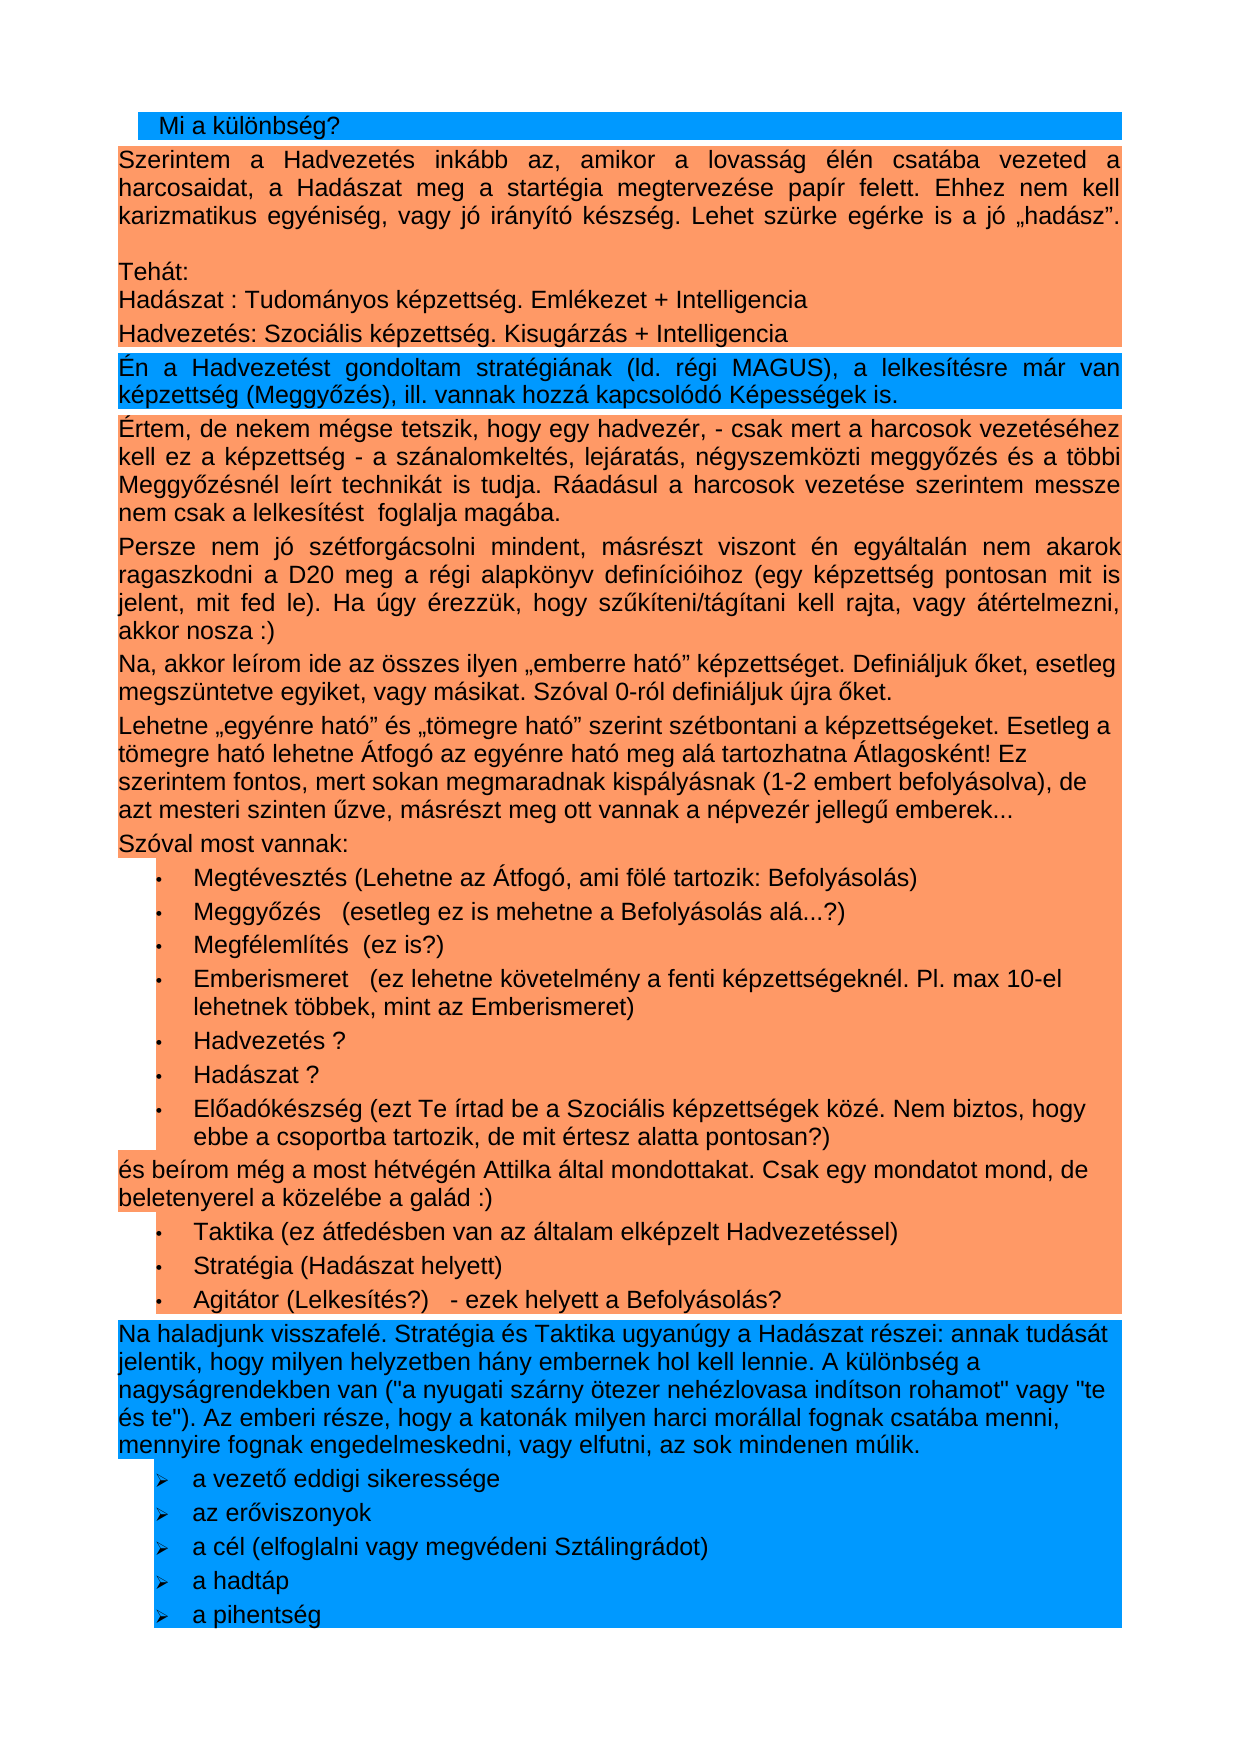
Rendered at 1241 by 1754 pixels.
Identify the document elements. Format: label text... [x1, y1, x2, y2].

list a cél (elfoglalni vagy megvédeni Sztálingrádot) [154, 1533, 1122, 1561]
text Na haladjunk visszafelé. Stratégia és Taktika ugyanúgy a Hadászat részei: annak tudását jelentik, hogy milyen helyzetben hány embernek hol kell lennie. A különbség a nagyságrendekben van ("a nyugati szárny ötezer nehézlovasa indítson rohamot" vagy "te és te"). Az emberi része, hogy a katonák milyen harci morállal fognak csatába menni, mennyire fognak engedelmeskedni, vagy elfutni, az sok mindenen múlik. [118, 1320, 1122, 1459]
list a hadtáp [154, 1567, 1122, 1595]
text Szóval most vannak: [118, 830, 1122, 858]
list Agitátor (Lelkesítés?) - ezek helyett a Befolyásolás? [156, 1286, 1122, 1314]
text és beírom még a most hétvégén Attilka által mondottakat. Csak egy mondatot mond, de beletenyerel a közelébe a galád :) [118, 1156, 1122, 1212]
list a vezető eddigi sikeressége [154, 1465, 1122, 1493]
list Hadvezetés ? [156, 1027, 1122, 1055]
list az erőviszonyok [154, 1499, 1122, 1527]
list Stratégia (Hadászat helyett) [156, 1252, 1122, 1280]
list Taktika (ez átfedésben van az általam elképzelt Hadvezetéssel) [156, 1218, 1122, 1246]
text Hadvezetés: Szociális képzettség. Kisugárzás + Intelligencia [118, 319, 1122, 347]
list Hadászat ? [156, 1061, 1122, 1089]
list Mi a különbség? [138, 112, 1122, 140]
list Megfélemlítés (ez is?) [156, 931, 1122, 959]
list Meggyőzés (esetleg ez is mehetne a Befolyásolás alá...?) [156, 897, 1122, 925]
text Na, akkor leírom ide az összes ilyen „emberre ható” képzettséget. Definiáljuk őket, esetleg megszüntetve egyiket, vagy másikat. Szóval 0-ról definiáljuk újra őket. [118, 650, 1122, 706]
list a pihentség [154, 1601, 1122, 1628]
text Persze nem jó szétforgácsolni mindent, másrészt viszont én egyáltalán nem akarok ragaszkodni a D20 meg a régi alapkönyv definícióihoz (egy képzettség pontosan mit is jelent, mit fed le). Ha úgy érezzük, hogy szűkíteni/tágítani kell rajta, vagy átértelmezni, akkor nosza :) [118, 533, 1122, 644]
list Emberismeret (ez lehetne követelmény a fenti képzettségeknél. Pl. max 10-el lehetnek többek, mint az Emberismeret) [156, 965, 1122, 1021]
list Előadókészség (ezt Te írtad be a Szociális képzettségek közé. Nem biztos, hogy ebbe a csoportba tartozik, de mit értesz alatta pontosan?) [156, 1094, 1122, 1150]
text Szerintem a Hadvezetés inkább az, amikor a lovasság élén csatába vezeted a harcosaidat, a Hadászat meg a startégia megtervezése papír felett. Ehhez nem kell karizmatikus egyéniség, vagy jó irányító készség. Lehet szürke egérke is a jó „hadász”. Tehát: Hadászat : Tudományos képzettség. Emlékezet + Intelligencia [118, 146, 1122, 313]
text Én a Hadvezetést gondoltam stratégiának (ld. régi MAGUS), a lelkesítésre már van képzettség (Meggyőzés), ill. vannak hozzá kapcsolódó Képességek is. [118, 353, 1122, 409]
list Megtévesztés (Lehetne az Átfogó, ami fölé tartozik: Befolyásolás) [156, 863, 1122, 891]
text Értem, de nekem mégse tetszik, hogy egy hadvezér, - csak mert a harcosok vezetéséhez kell ez a képzettség - a szánalomkeltés, lejáratás, négyszemközti meggyőzés és a többi Meggyőzésnél leírt technikát is tudja. Ráadásul a harcosok vezetése szerintem messze nem csak a lelkesítést foglalja magába. [118, 415, 1122, 527]
text Lehetne „egyénre ható” és „tömegre ható” szerint szétbontani a képzettségeket. Esetleg a tömegre ható lehetne Átfogó az egyénre ható meg alá tartozhatna Átlagosként! Ez szerintem fontos, mert sokan megmaradnak kispályásnak (1-2 embert befolyásolva), de azt mesteri szinten űzve, másrészt meg ott vannak a népvezér jellegű emberek... [118, 712, 1122, 824]
